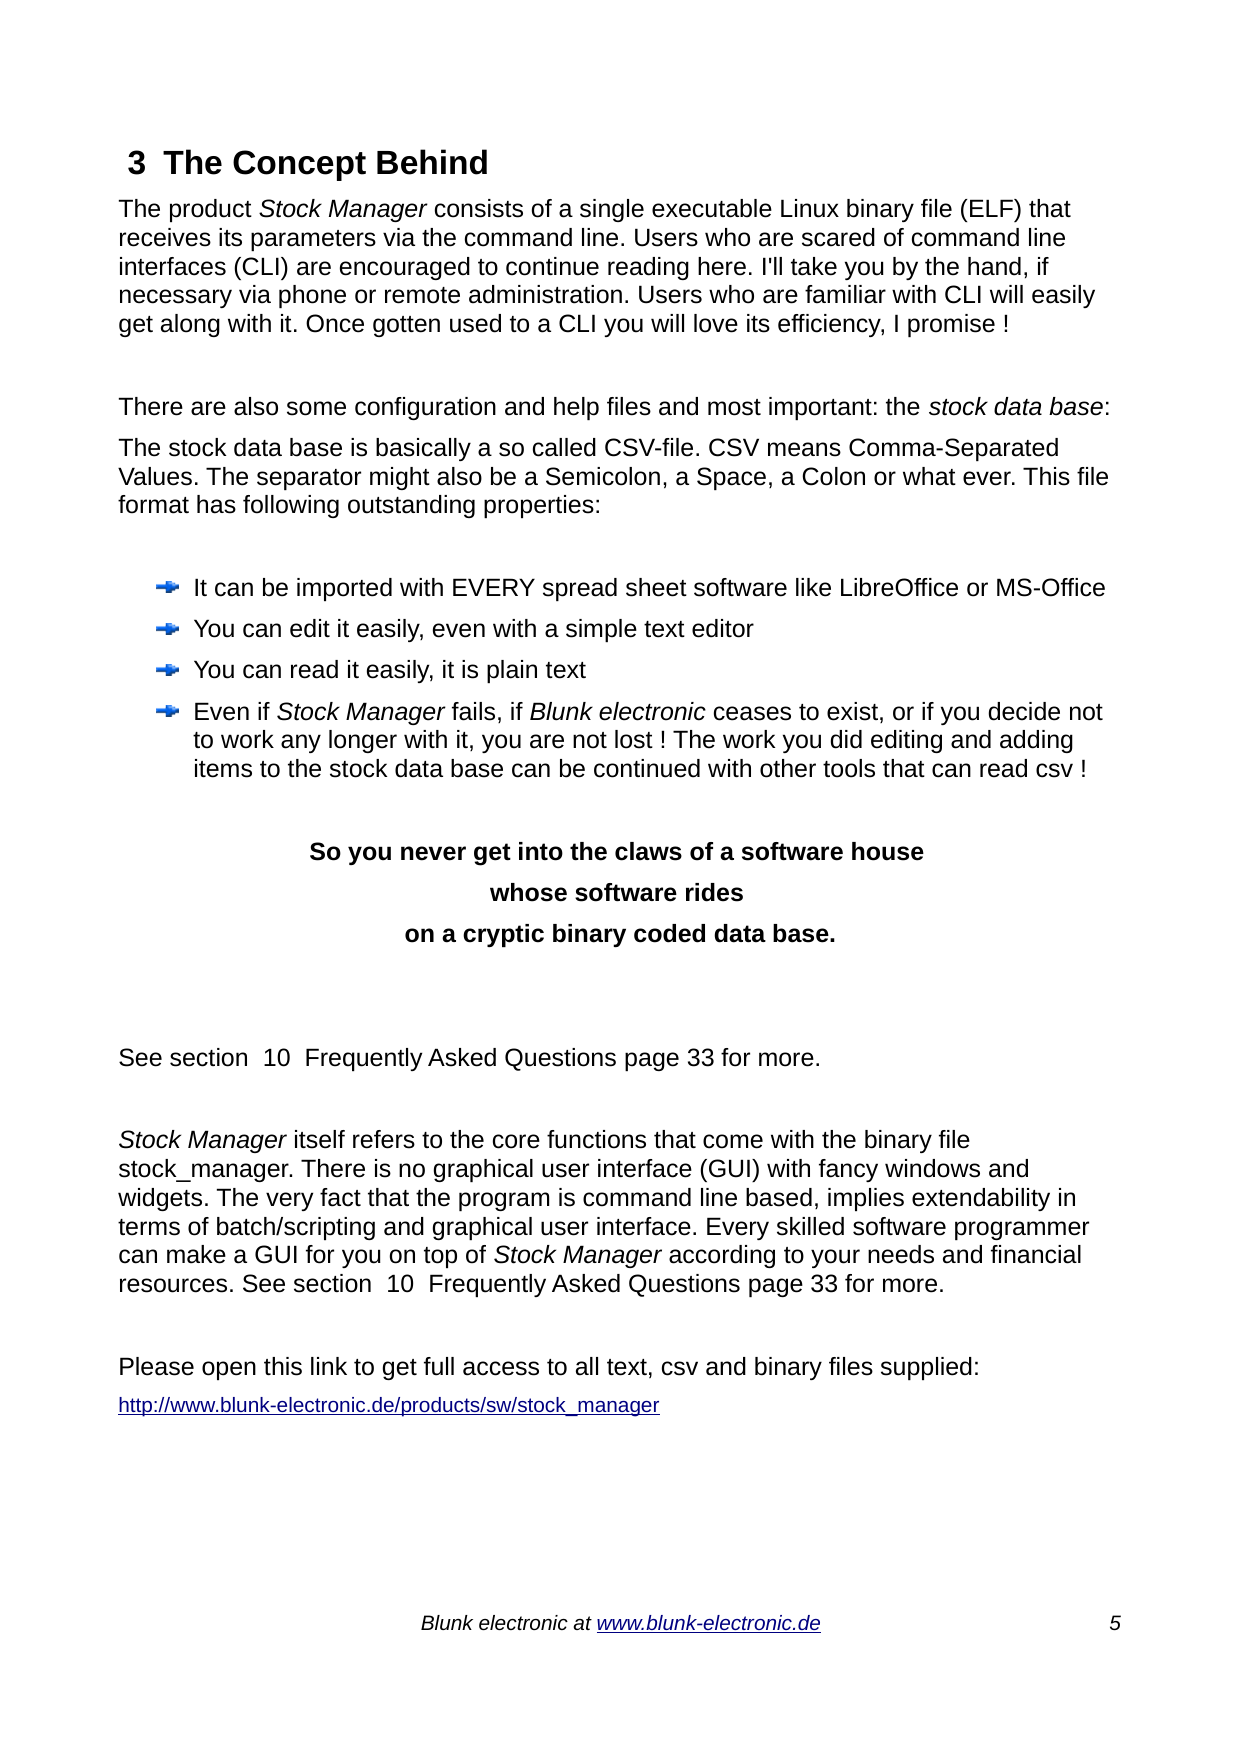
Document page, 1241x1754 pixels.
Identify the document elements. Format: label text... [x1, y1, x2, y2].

subtitle The Concept Behind [118, 143, 1123, 182]
text Stock Manager itself refers to the core functions that come with the binary file stock_manager. There is no graphical user interface (GUI) with fancy windows and widgets. The very fact that the program is command line based, implies extendability in terms of batch/scripting and graphical user interface. Every skilled software programmer can make a GUI for you on top of Stock Manager according to your needs and financial resources. See section 10 Frequently Asked Questions page 34 for more. [118, 1126, 1123, 1298]
text The stock data base is basically a so called CSV-file. CSV means Comma-Separated Values. The separator might also be a Semicolon, a Space, a Colon or what ever. This file format has following outstanding properties: [118, 433, 1123, 519]
picture [156, 705, 179, 717]
picture [156, 581, 179, 593]
list Even if Stock Manager fails, if Blunk electronic ceases to exist, or if you decide not to work any longer with it, you are not lost ! The work you did editing and adding items to the stock data base can be continued with other tools that can read csv ! [156, 697, 1123, 783]
text Please open this link to get full access to all text, csv and binary files supplied: [118, 1352, 1123, 1381]
text See section 10 Frequently Asked Questions page 34 for more. [118, 1043, 1123, 1072]
picture [156, 664, 179, 676]
text There are also some configuration and help files and most important: the stock data base: [118, 392, 1123, 421]
text The product Stock Manager consists of a single executable Linux binary file (ELF) that receives its parameters via the command line. Users who are scared of command line interfaces (CLI) are encouraged to continue reading here. I'll take you by the hand, if necessary via phone or remote administration. Users who are familiar with CLI will easily get along with it. Once gotten used to a CLI you will love its efficiency, I promise ! [118, 194, 1123, 338]
picture [156, 623, 179, 635]
list You can edit it easily, even with a simple text editor [156, 614, 1123, 643]
text http://www.blunk-electronic.de/products/sw/stock_manager [118, 1393, 1123, 1417]
list It can be imported with EVERY spread sheet software like LibreOffice or MS-Office [156, 573, 1123, 602]
text So you never get into the claws of a software house [118, 837, 1123, 866]
text whose software rides [118, 878, 1123, 907]
text on a cryptic binary coded data base. [118, 919, 1123, 948]
list You can read it easily, it is plain text [156, 656, 1123, 684]
